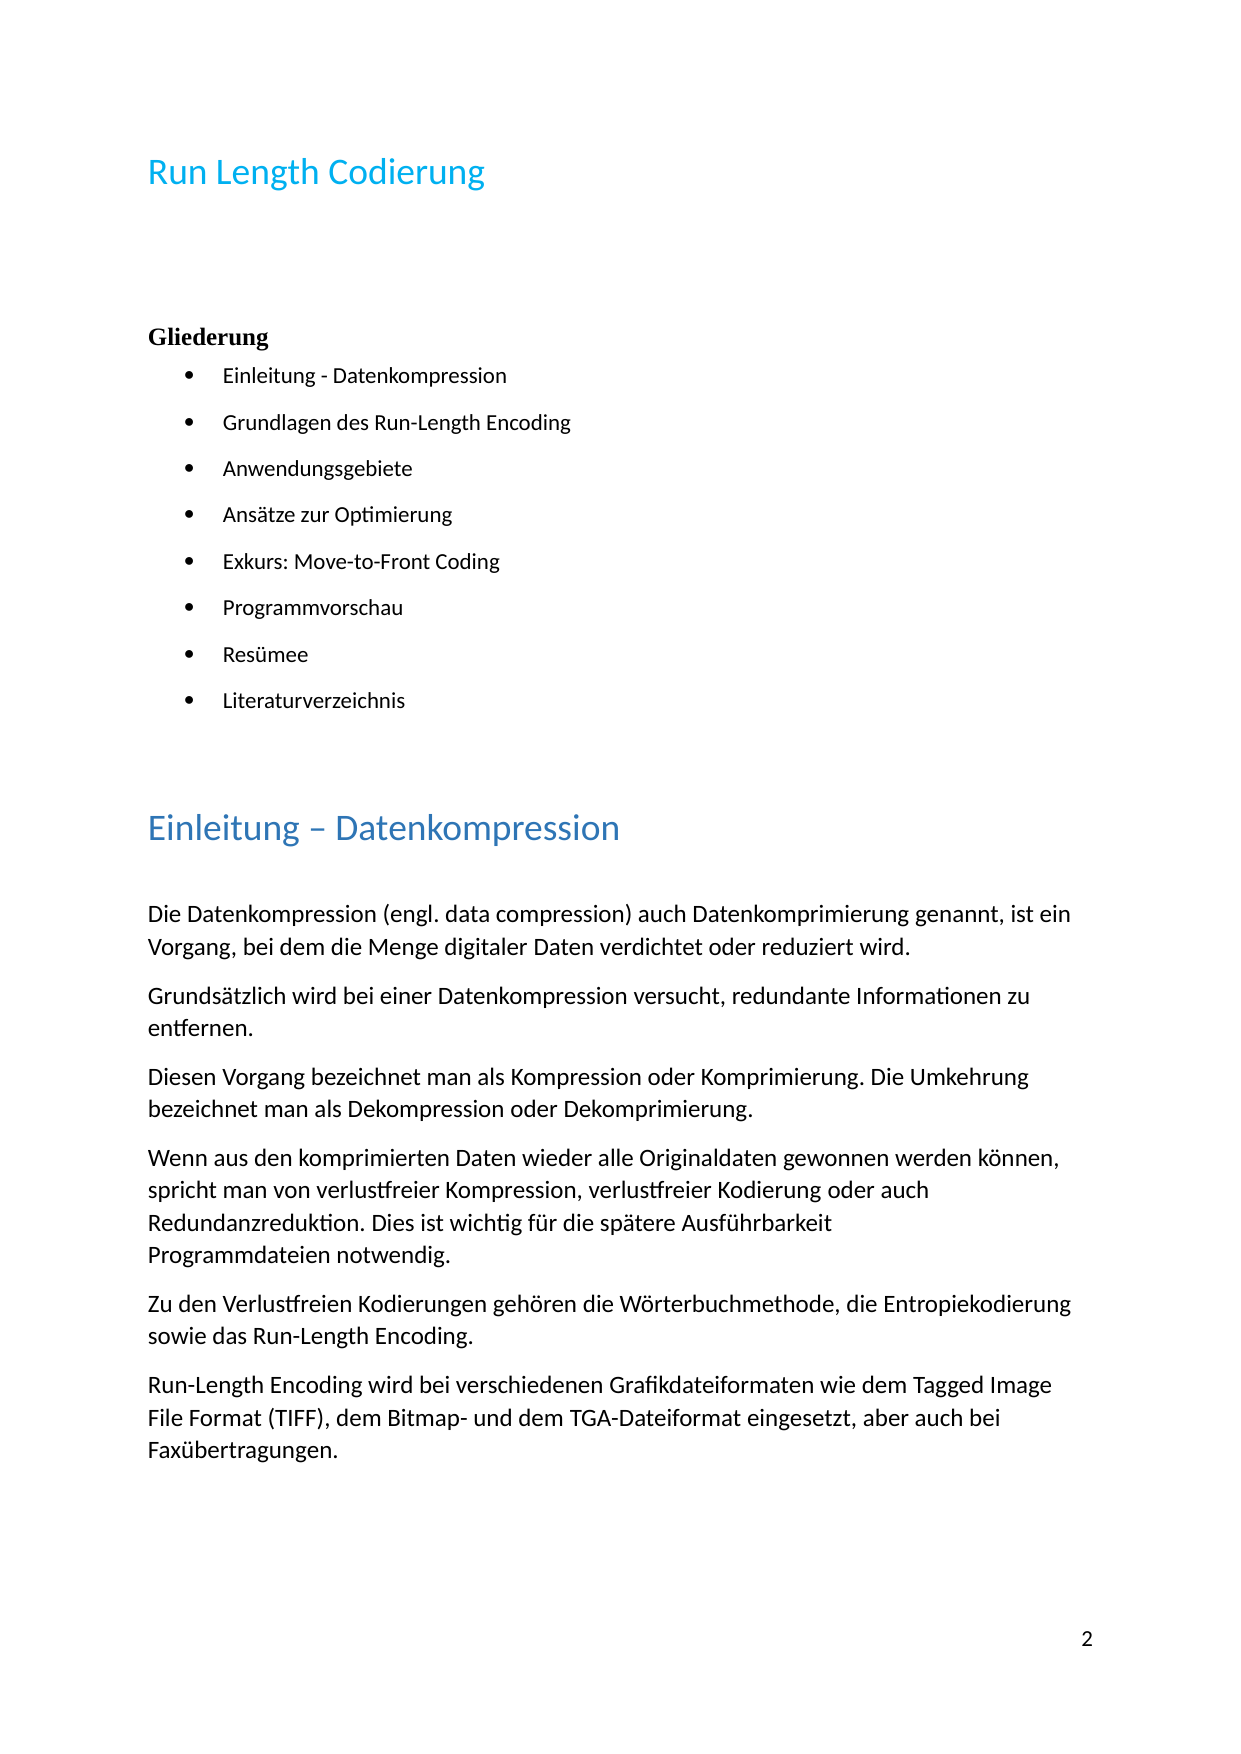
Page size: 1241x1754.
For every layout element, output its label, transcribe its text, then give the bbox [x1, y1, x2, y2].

text Diesen Vorgang bezeichnet man als Kompression oder Komprimierung. Die Umkehrung bezeichnet man als Dekompression oder Dekomprimierung. [148, 1061, 1093, 1124]
subtitle Gliederung [148, 322, 1093, 351]
text Wenn aus den komprimierten Daten wieder alle Originaldaten gewonnen werden können, spricht man von verlustfreier Kompression, verlustfreier Kodierung oder auch Redundanzreduktion. Dies ist wichtig für die spätere Ausführbarkeit Programmdateien notwendig. [148, 1142, 1093, 1270]
list Exkurs: Move-to-Front Coding [185, 547, 1093, 575]
list Einleitung - Datenkompression [185, 362, 1093, 389]
text Run Length Codierung [148, 148, 1093, 193]
text Run-Length Encoding wird bei verschiedenen Grafikdateiformaten wie dem Tagged Image File Format (TIFF), dem Bitmap- und dem TGA-Dateiformat eingesetzt, aber auch bei Faxübertragungen. [148, 1369, 1093, 1464]
text Zu den Verlustfreien Kodierungen gehören die Wörterbuchmethode, die Entropiekodierung sowie das Run-Length Encoding. [148, 1288, 1093, 1351]
list Ansätze zur Optimierung [185, 501, 1093, 529]
list Grundlagen des Run-Length Encoding [185, 408, 1093, 436]
list Resümee [185, 640, 1093, 668]
list Anwendungsgebiete [185, 454, 1093, 482]
list Programmvorschau [185, 593, 1093, 621]
text Grundsätzlich wird bei einer Datenkompression versucht, redundante Informationen zu entfernen. [148, 980, 1093, 1043]
list Literaturverzeichnis [185, 686, 1093, 714]
subtitle Einleitung – Datenkompression [148, 804, 1093, 849]
text Die Datenkompression (engl. data compression) auch Datenkomprimierung genannt, ist ein Vorgang, bei dem die Menge digitaler Daten verdichtet oder reduziert wird. [148, 898, 1093, 961]
